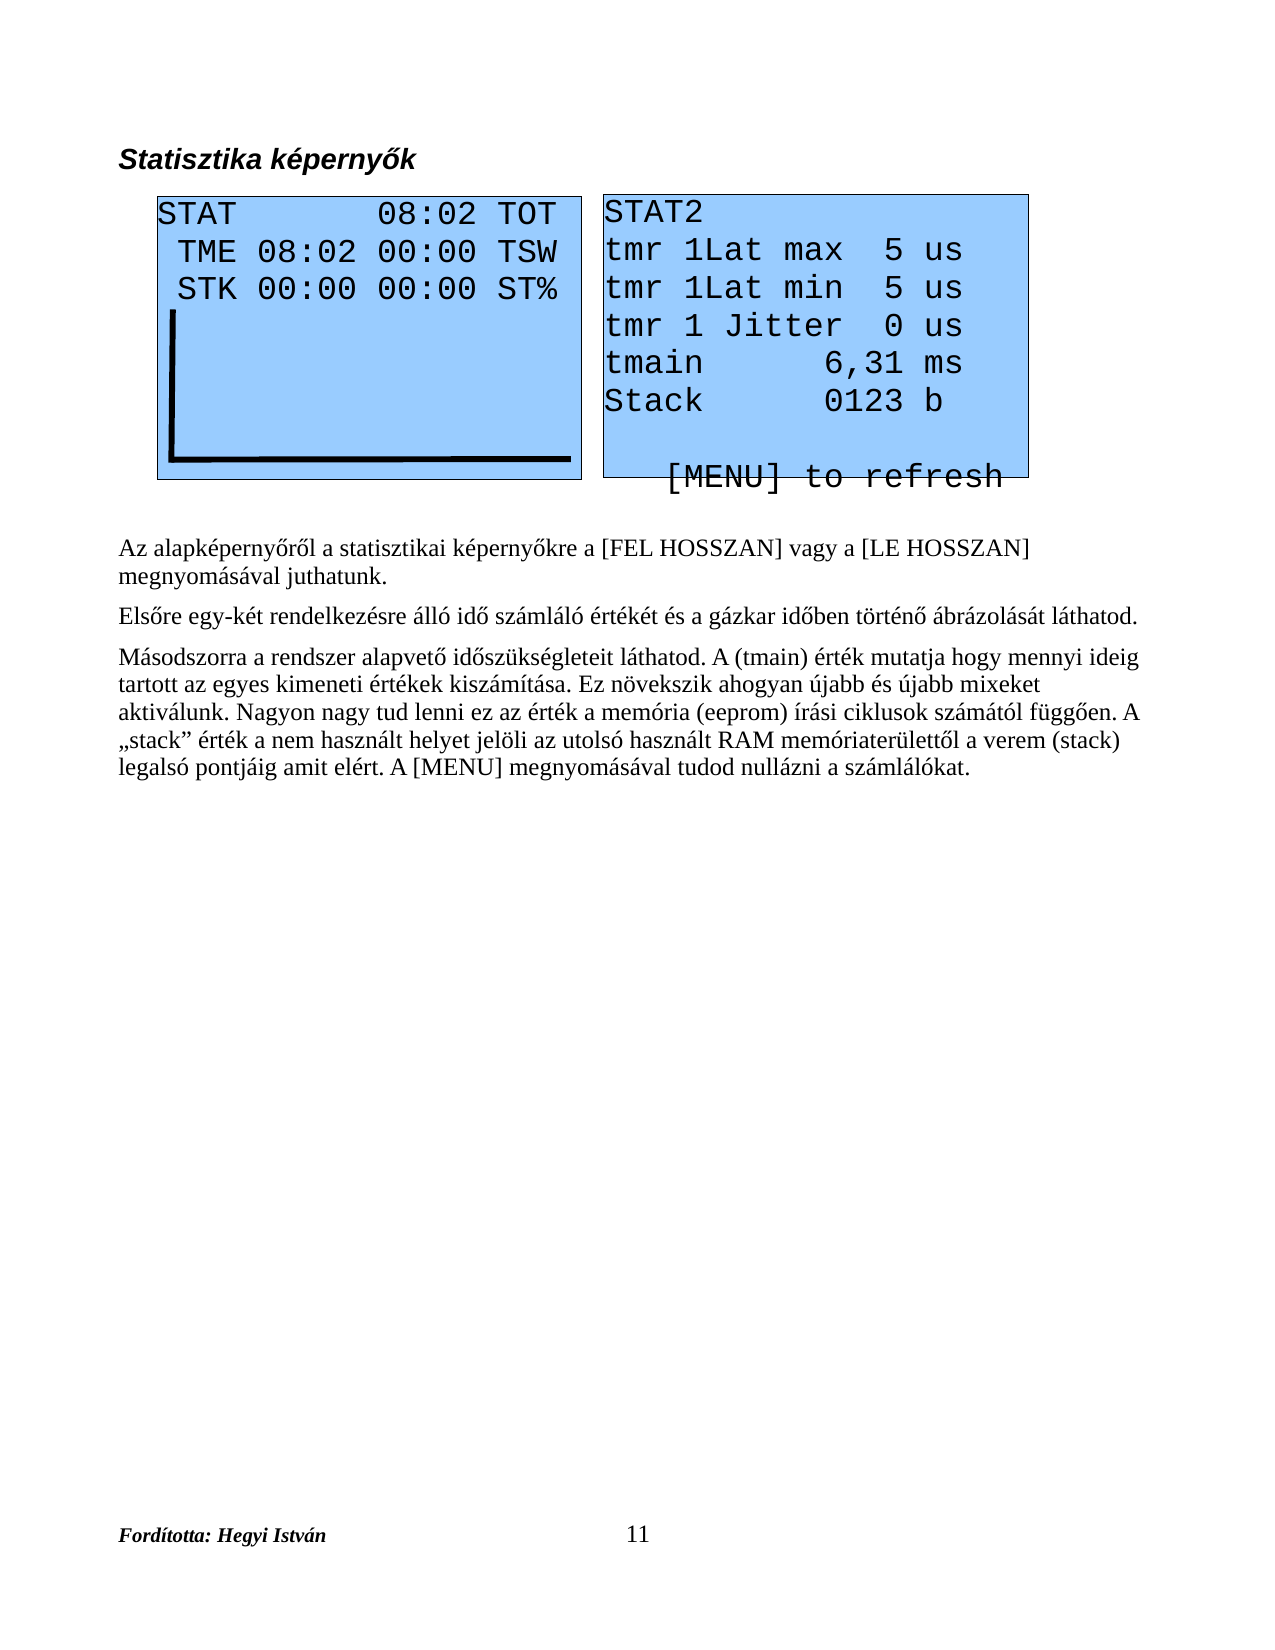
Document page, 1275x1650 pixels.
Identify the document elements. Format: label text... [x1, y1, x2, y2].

text Másodszorra a rendszer alapvető időszükségleteit láthatod. A (tmain) érték mutatja hogy mennyi ideig tartott az egyes kimeneti értékek kiszámítása. Ez növekszik ahogyan újabb és újabb mixeket aktiválunk. Nagyon nagy tud lenni ez az érték a memória (eeprom) írási ciklusok számától függően. A „stack” érték a nem használt helyet jelöli az utolsó használt RAM memóriaterülettől a verem (stack) legalsó pontjáig amit elért. A [MENU] megnyomásával tudod nullázni a számlálókat. [118, 643, 1157, 781]
text Az alapképernyőről a statisztikai képernyőkre a [FEL HOSSZAN] vagy a [LE HOSSZAN] megnyomásával juthatunk. [118, 534, 1157, 590]
text Elsőre egy-két rendelkezésre álló idő számláló értékét és a gázkar időben történő ábrázolását láthatod. [118, 602, 1157, 630]
subtitle Statisztika képernyők [118, 143, 1157, 176]
